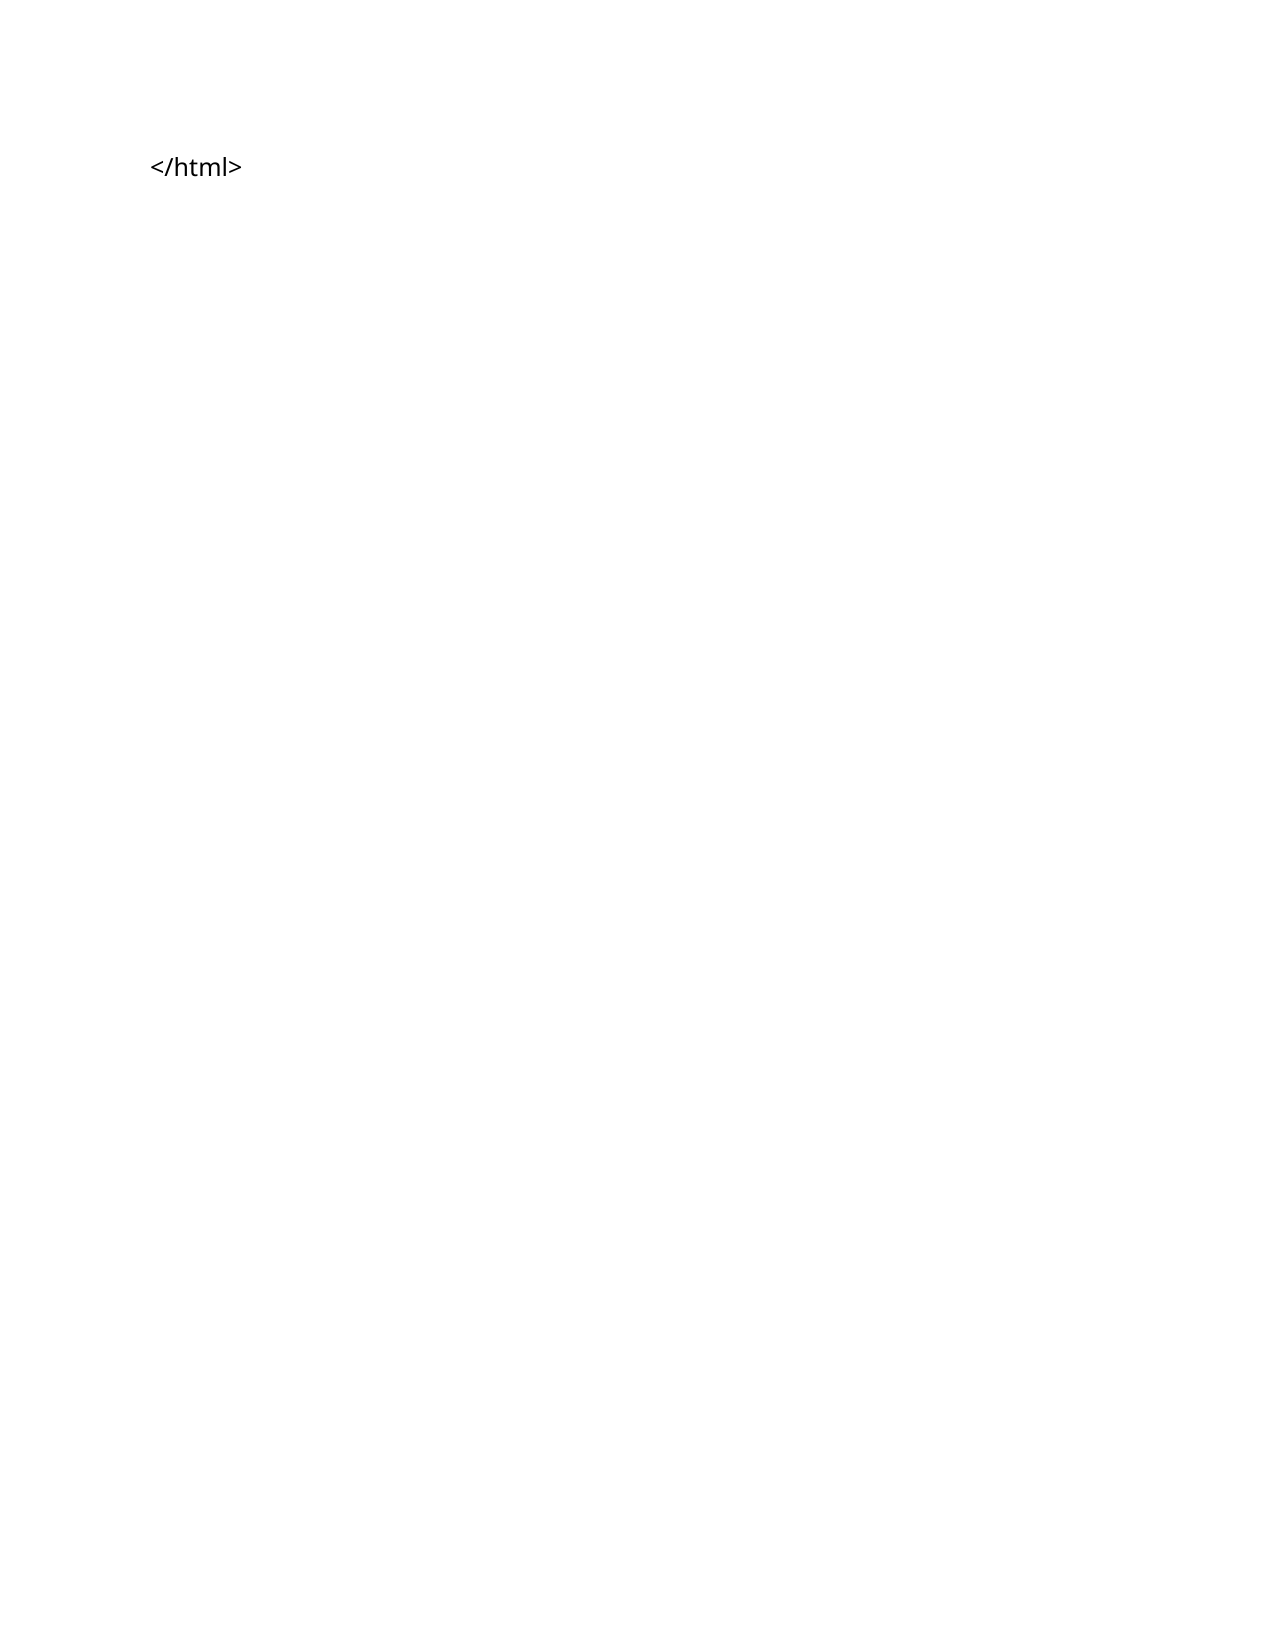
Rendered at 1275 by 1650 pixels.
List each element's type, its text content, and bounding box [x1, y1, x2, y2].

text </html> [150, 150, 1125, 184]
